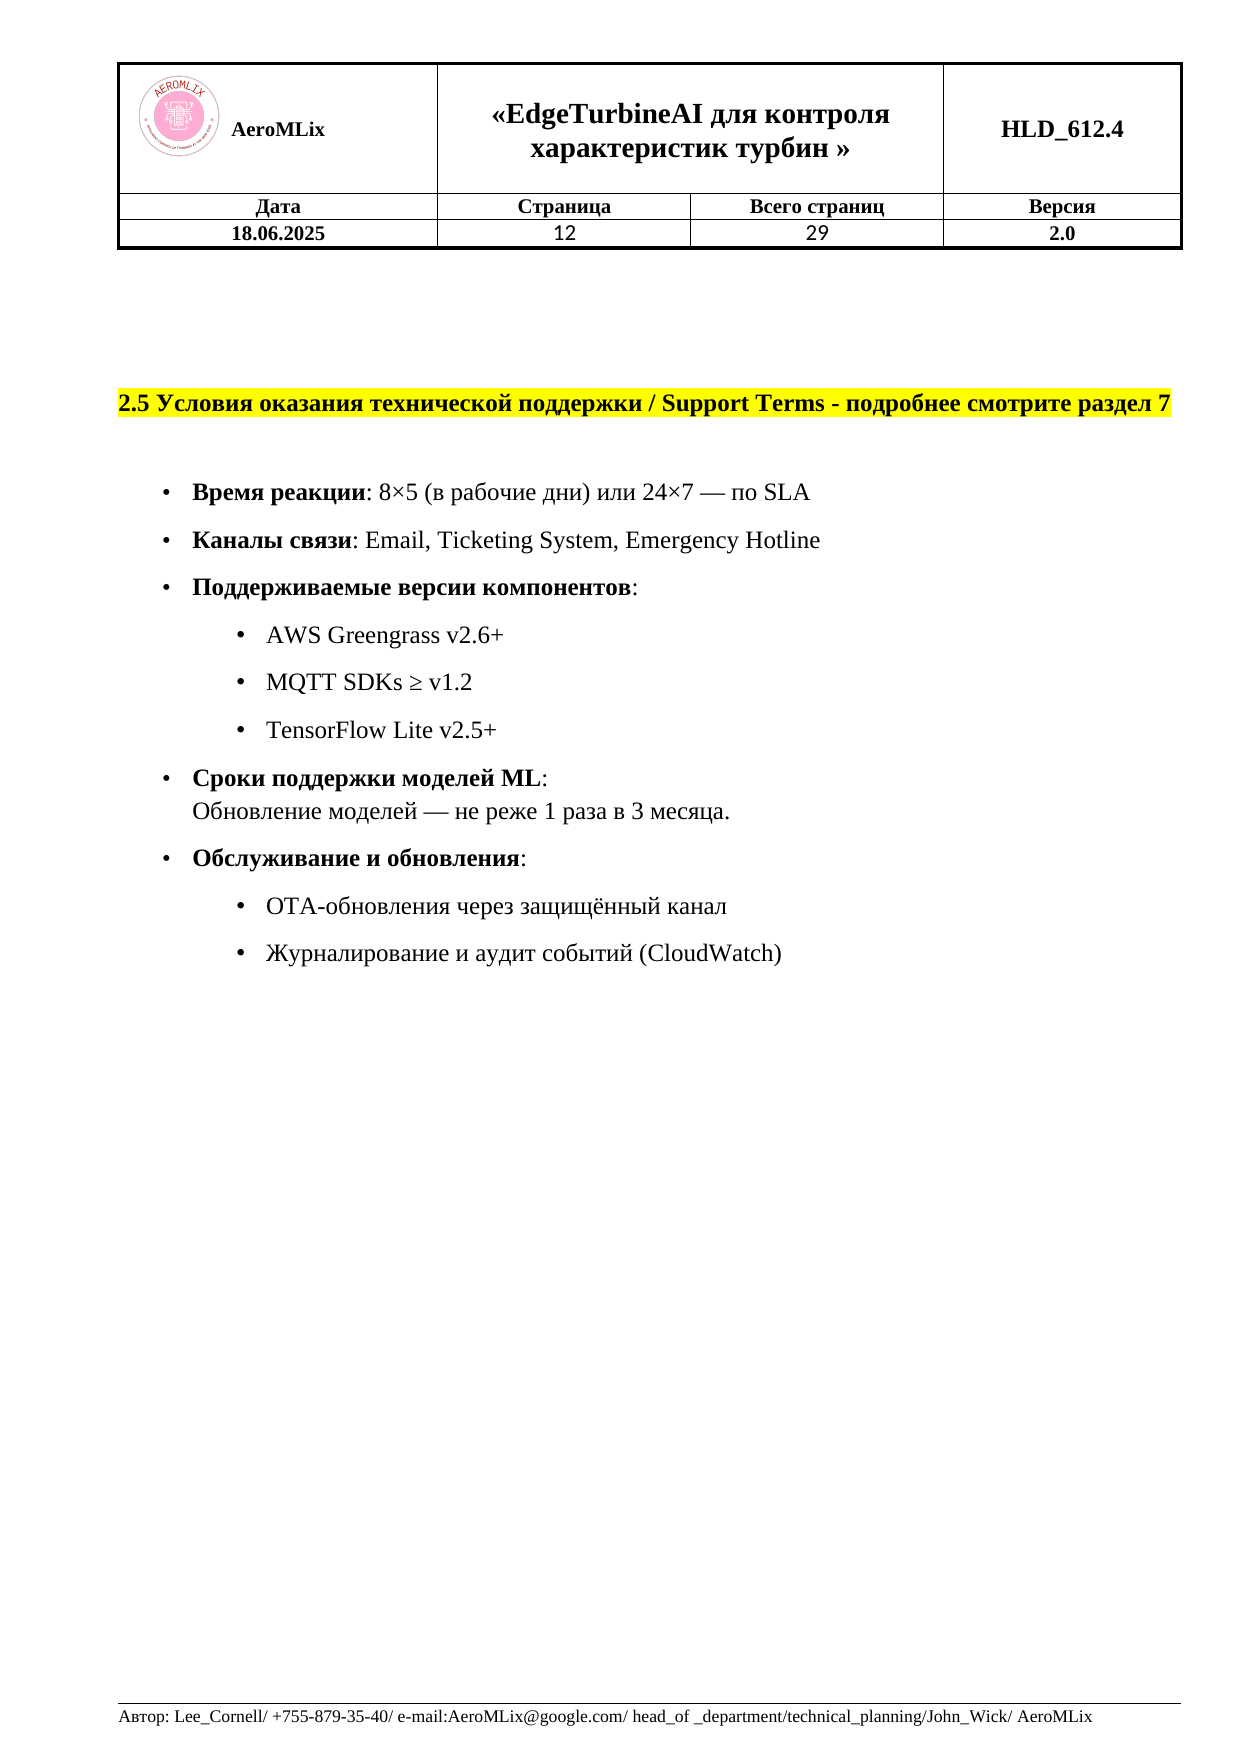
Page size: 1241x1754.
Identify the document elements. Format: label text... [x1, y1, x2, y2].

list Поддерживаемые версии компонентов: [162, 572, 1181, 601]
list Каналы связи: Email, Ticketing System, Emergency Hotline [162, 525, 1181, 553]
list Сроки поддержки моделей ML: Обновление моделей — не реже 1 раза в 3 месяца. [162, 763, 1181, 824]
list Обслуживание и обновления: [162, 843, 1181, 872]
list Время реакции: 8×5 (в рабочие дни) или 24×7 — по SLA [162, 477, 1181, 506]
list TensorFlow Lite v2.5+ [236, 715, 1181, 744]
subtitle 2.5 Условия оказания технической поддержки / Support Terms - подробнее смотрите раздел 7 [118, 388, 1181, 417]
picture [138, 75, 220, 157]
list MQTT SDKs ≥ v1.2 [236, 667, 1181, 696]
list OTA-обновления через защищённый канал [236, 891, 1181, 920]
list Журналирование и аудит событий (CloudWatch) [236, 938, 1181, 967]
list AWS Greengrass v2.6+ [236, 620, 1181, 649]
